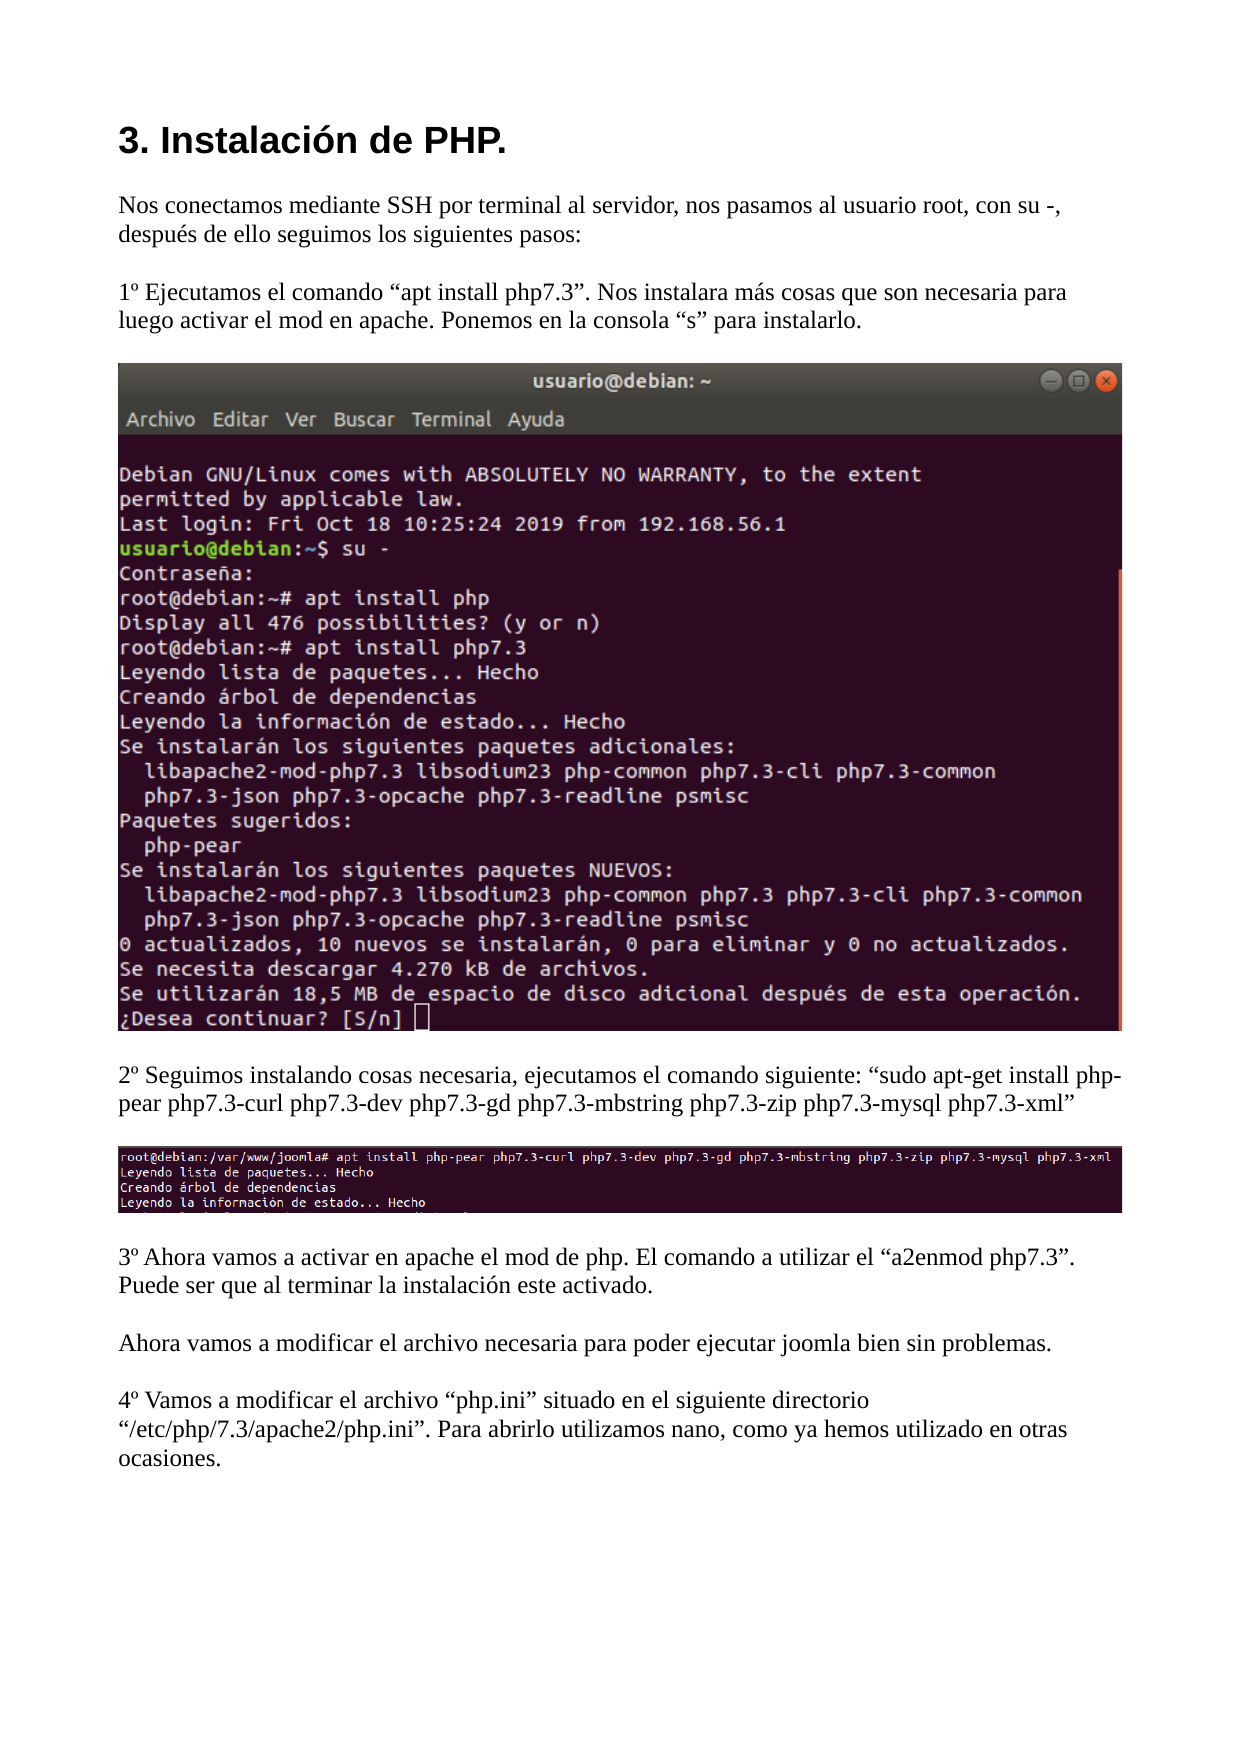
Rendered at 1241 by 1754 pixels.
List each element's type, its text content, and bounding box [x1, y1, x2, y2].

text 1º Ejecutamos el comando “apt install php7.3”. Nos instalara más cosas que son necesaria para luego activar el mod en apache. Ponemos en la consola “s” para instalarlo. [118, 277, 1122, 334]
text 2º Seguimos instalando cosas necesaria, ejecutamos el comando siguiente: “sudo apt-get install php-pear php7.3-curl php7.3-dev php7.3-gd php7.3-mbstring php7.3-zip php7.3-mysql php7.3-xml” [118, 1060, 1122, 1117]
picture [118, 363, 1123, 1031]
text Nos conectamos mediante SSH por terminal al servidor, nos pasamos al usuario root, con su -, después de ello seguimos los siguientes pasos: [118, 191, 1122, 248]
text 4º Vamos a modificar el archivo “php.ini” situado en el siguiente directorio “/etc/php/7.3/apache2/php.ini”. Para abrirlo utilizamos nano, como ya hemos utilizado en otras ocasiones. [118, 1385, 1122, 1472]
picture [118, 1146, 1123, 1213]
text Ahora vamos a modificar el archivo necesaria para poder ejecutar joomla bien sin problemas. [118, 1328, 1122, 1357]
subtitle 3. Instalación de PHP. [118, 118, 1122, 162]
text 3º Ahora vamos a activar en apache el mod de php. El comando a utilizar el “a2enmod php7.3”. Puede ser que al terminar la instalación este activado. [118, 1242, 1122, 1299]
